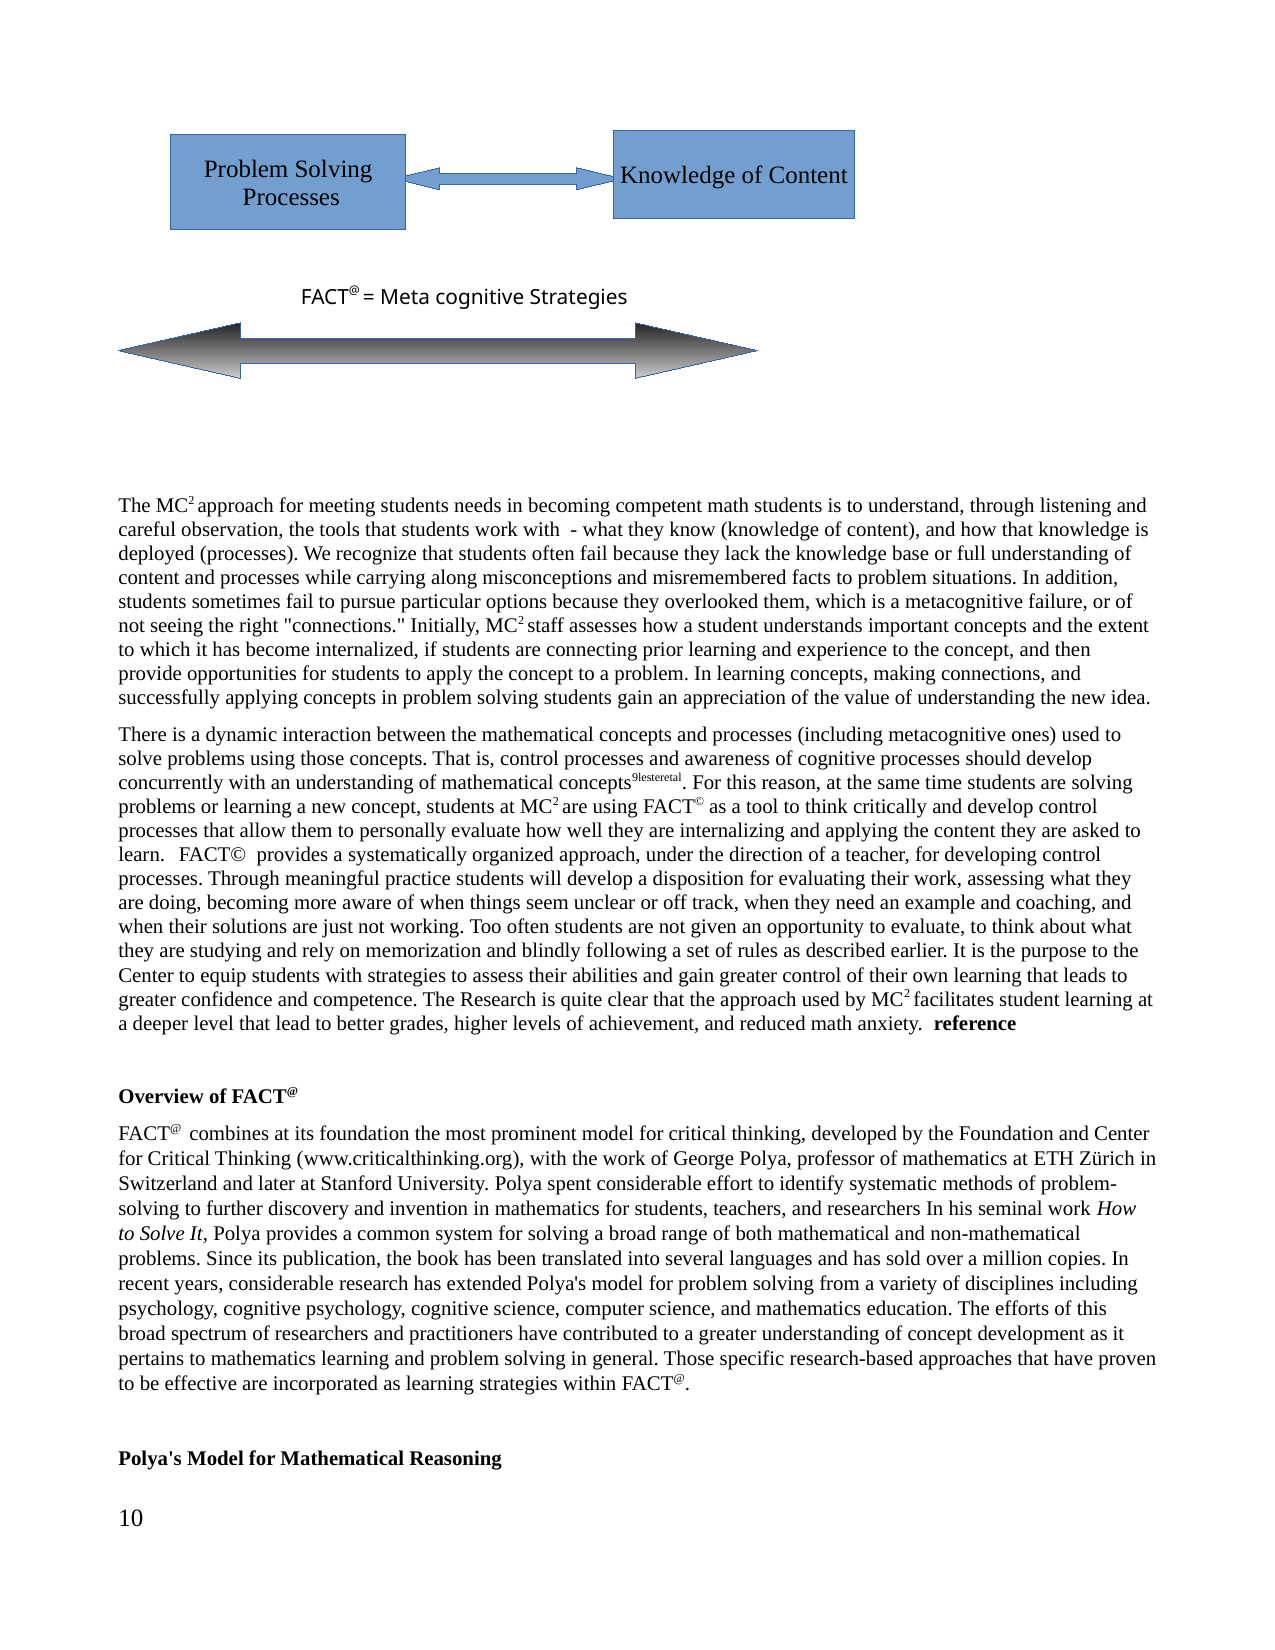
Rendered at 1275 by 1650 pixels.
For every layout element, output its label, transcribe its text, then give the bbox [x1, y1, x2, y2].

text There is a dynamic interaction between the mathematical concepts and processes (including metacognitive ones) used to solve problems using those concepts. That is, control processes and awareness of cognitive processes should develop concurrently with an understanding of mathematical concepts9lesteretal. For this reason, at the same time students are solving problems or learning a new concept, students at MC2 are using FACT© as a tool to think critically and develop control processes that allow them to personally evaluate how well they are internalizing and applying the content they are asked to learn. FACT© provides a systematically organized approach, under the direction of a teacher, for developing control processes. Through meaningful practice students will develop a disposition for evaluating their work, assessing what they are doing, becoming more aware of when things seem unclear or off track, when they need an example and coaching, and when their solutions are just not working. Too often students are not given an opportunity to evaluate, to think about what they are studying and rely on memorization and blindly following a set of rules as described earlier. It is the purpose to the Center to equip students with strategies to assess their abilities and gain greater control of their own learning that leads to greater confidence and competence. The Research is quite clear that the approach used by MC2 facilitates student learning at a deeper level that lead to better grades, higher levels of achievement, and reduced math anxiety. reference [118, 722, 1157, 1035]
text FACT@ combines at its foundation the most prominent model for critical thinking, developed by the Foundation and Center for Critical Thinking (www.criticalthinking.org), with the work of George Polya, professor of mathematics at ETH Zürich in Switzerland and later at Stanford University. Polya spent considerable effort to identify systematic methods of problem-solving to further discovery and invention in mathematics for students, teachers, and researchers In his seminal work How to Solve It, Polya provides a common system for solving a broad range of both mathematical and non-mathematical problems. Since its publication, the book has been translated into several languages and has sold over a million copies. In recent years, considerable research has extended Polya's model for problem solving from a variety of disciplines including psychology, cognitive psychology, cognitive science, computer science, and mathematics education. The efforts of this broad spectrum of researchers and practitioners have contributed to a greater understanding of concept development as it pertains to mathematics learning and problem solving in general. Those specific research-based approaches that have proven to be effective are incorporated as learning strategies within FACT@. [118, 1120, 1157, 1395]
text Polya's Model for Mathematical Reasoning [118, 1445, 1157, 1470]
text Overview of FACT@ [118, 1084, 1157, 1108]
text FACT@ = Meta cognitive Strategies [118, 282, 1157, 310]
text The MC2 approach for meeting students needs in becoming competent math students is to understand, through listening and careful observation, the tools that students work with - what they know (knowledge of content), and how that knowledge is deployed (processes). We recognize that students often fail because they lack the knowledge base or full understanding of content and processes while carrying along misconceptions and misremembered facts to problem situations. In addition, students sometimes fail to pursue particular options because they overlooked them, which is a metacognitive failure, or of not seeing the right "connections." Initially, MC2 staff assesses how a student understands important concepts and the extent to which it has become internalized, if students are connecting prior learning and experience to the concept, and then provide opportunities for students to apply the concept to a problem. In learning concepts, making connections, and successfully applying concepts in problem solving students gain an appreciation of the value of understanding the new idea. [118, 493, 1157, 709]
